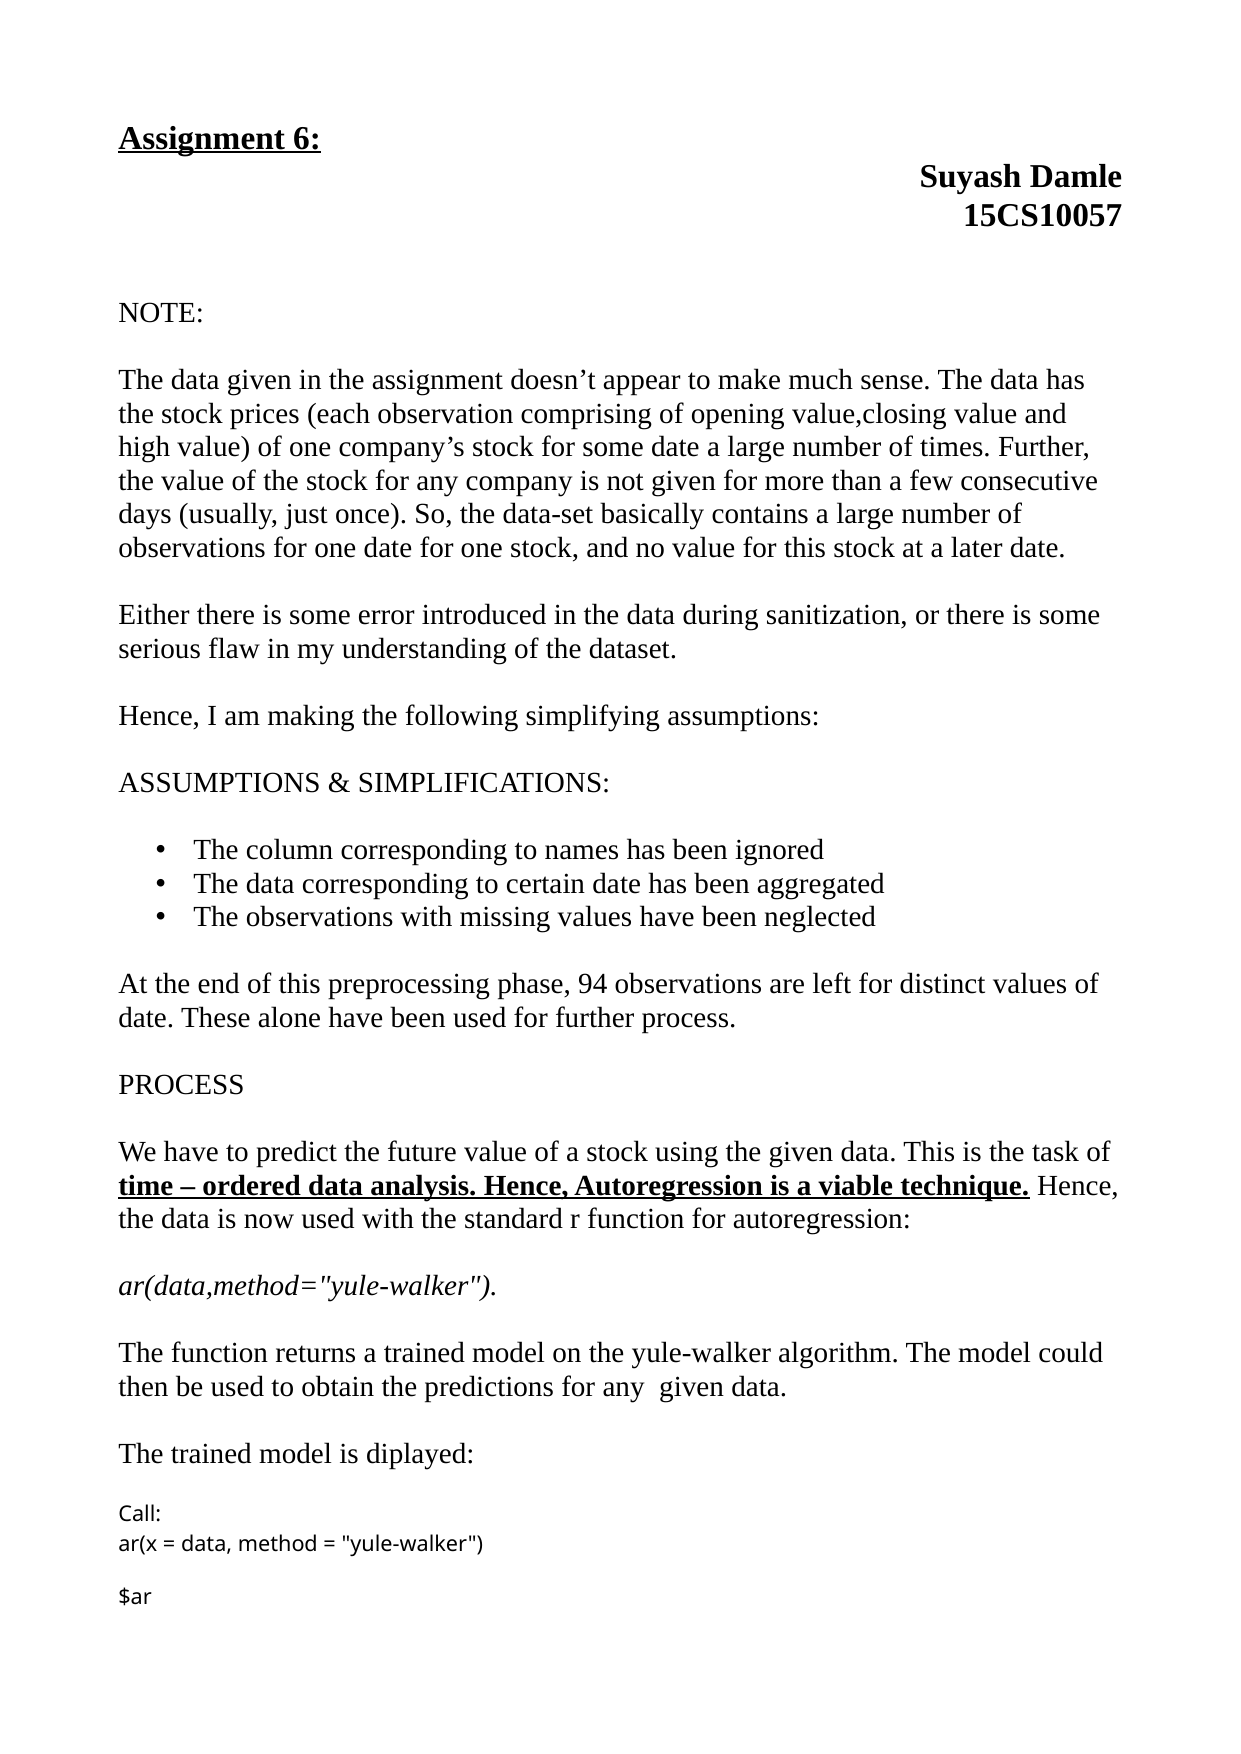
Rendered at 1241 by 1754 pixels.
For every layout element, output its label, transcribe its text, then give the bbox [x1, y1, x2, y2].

text PROCESS [118, 1067, 1122, 1101]
text Hence, I am making the following simplifying assumptions: [118, 698, 1122, 731]
text Assignment 6: [118, 118, 1122, 156]
text We have to predict the future value of a stock using the given data. This is the task of time – ordered data analysis. Hence, Autoregression is a viable technique. Hence, the data is now used with the standard r function for autoregression: [118, 1134, 1122, 1235]
text The function returns a trained model on the yule-walker algorithm. The model could then be used to obtain the predictions for any given data. [118, 1336, 1122, 1403]
list The data corresponding to certain date has been aggregated [156, 866, 1122, 899]
list The observations with missing values have been neglected [156, 899, 1122, 933]
text At the end of this preprocessing phase, 94 observations are left for distinct values of date. These alone have been used for further process. [118, 967, 1122, 1034]
text The trained model is diplayed: [118, 1436, 1122, 1470]
text Call: [118, 1498, 1122, 1528]
text ar(data,method="yule-walker"). [118, 1268, 1122, 1302]
text ar(x = data, method = "yule-walker") [118, 1528, 1122, 1557]
text ASSUMPTIONS & SIMPLIFICATIONS: [118, 765, 1122, 798]
text NOTE: [118, 295, 1122, 329]
list The column corresponding to names has been ignored [156, 832, 1122, 866]
text The data given in the assignment doesn’t appear to make much sense. The data has the stock prices (each observation comprising of opening value,closing value and high value) of one company’s stock for some date a large number of times. Further, the value of the stock for any company is not given for more than a few consecutive days (usually, just once). So, the data-set basically contains a large number of observations for one date for one stock, and no value for this stock at a later date. [118, 362, 1122, 564]
text $ar [118, 1581, 1122, 1611]
text Either there is some error introduced in the data during sanitization, or there is some serious flaw in my understanding of the dataset. [118, 597, 1122, 664]
text Suyash Damle [118, 156, 1122, 195]
text 15CS10057 [118, 195, 1122, 233]
